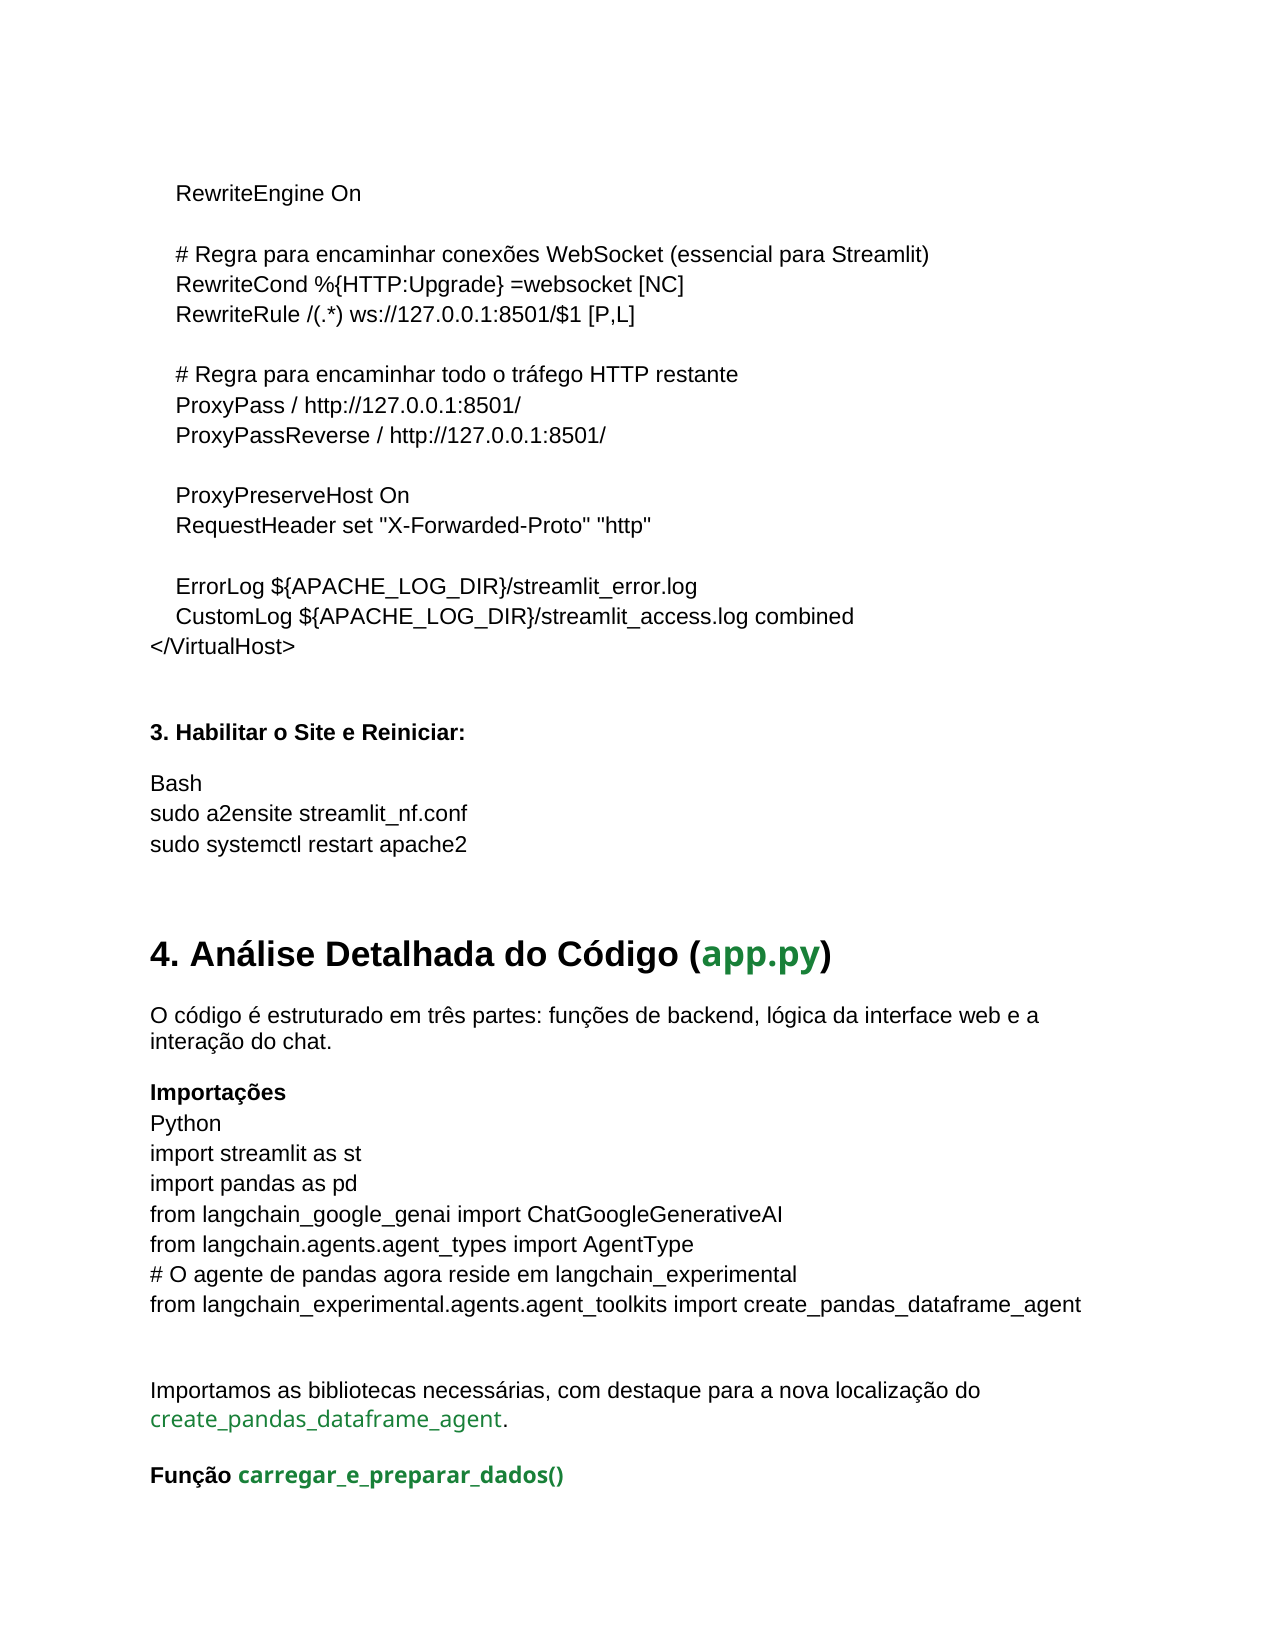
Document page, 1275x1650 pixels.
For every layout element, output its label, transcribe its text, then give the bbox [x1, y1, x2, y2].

text sudo a2ensite streamlit_nf.conf [150, 800, 1125, 827]
text RewriteCond %{HTTP:Upgrade} =websocket [NC] [150, 271, 1125, 297]
text RewriteEngine On [150, 180, 1125, 207]
text from langchain.agents.agent_types import AgentType [150, 1231, 1125, 1257]
text from langchain_experimental.agents.agent_toolkits import create_pandas_dataframe_agent [150, 1291, 1125, 1317]
subtitle Importações [150, 1079, 1125, 1106]
text ProxyPass / http://127.0.0.1:8501/ [150, 392, 1125, 418]
text Bash [150, 770, 1125, 796]
text </VirtualHost> [150, 633, 1125, 660]
text Python [150, 1110, 1125, 1136]
text Importamos as bibliotecas necessárias, com destaque para a nova localização do create_pandas_dataframe_agent. [150, 1377, 1125, 1434]
text ErrorLog ${APACHE_LOG_DIR}/streamlit_error.log [150, 573, 1125, 599]
text import streamlit as st [150, 1140, 1125, 1166]
text O código é estruturado em três partes: funções de backend, lógica da interface web e a interação do chat. [150, 1002, 1125, 1054]
text RewriteRule /(.*) ws://127.0.0.1:8501/$1 [P,L] [150, 301, 1125, 327]
text sudo systemctl restart apache2 [150, 831, 1125, 857]
subtitle Função carregar_e_preparar_dados() [150, 1459, 1125, 1490]
text RequestHeader set "X-Forwarded-Proto" "http" [150, 512, 1125, 539]
text ProxyPreserveHost On [150, 482, 1125, 509]
text from langchain_google_genai import ChatGoogleGenerativeAI [150, 1201, 1125, 1227]
text import pandas as pd [150, 1170, 1125, 1197]
text ProxyPassReverse / http://127.0.0.1:8501/ [150, 422, 1125, 448]
text # Regra para encaminhar conexões WebSocket (essencial para Streamlit) [150, 241, 1125, 267]
text # O agente de pandas agora reside em langchain_experimental [150, 1261, 1125, 1287]
subtitle 4. Análise Detalhada do Código (app.py) [150, 928, 1125, 977]
text # Regra para encaminhar todo o tráfego HTTP restante [150, 361, 1125, 388]
text CustomLog ${APACHE_LOG_DIR}/streamlit_access.log combined [150, 603, 1125, 629]
text 3. Habilitar o Site e Reiniciar: [150, 719, 1125, 745]
